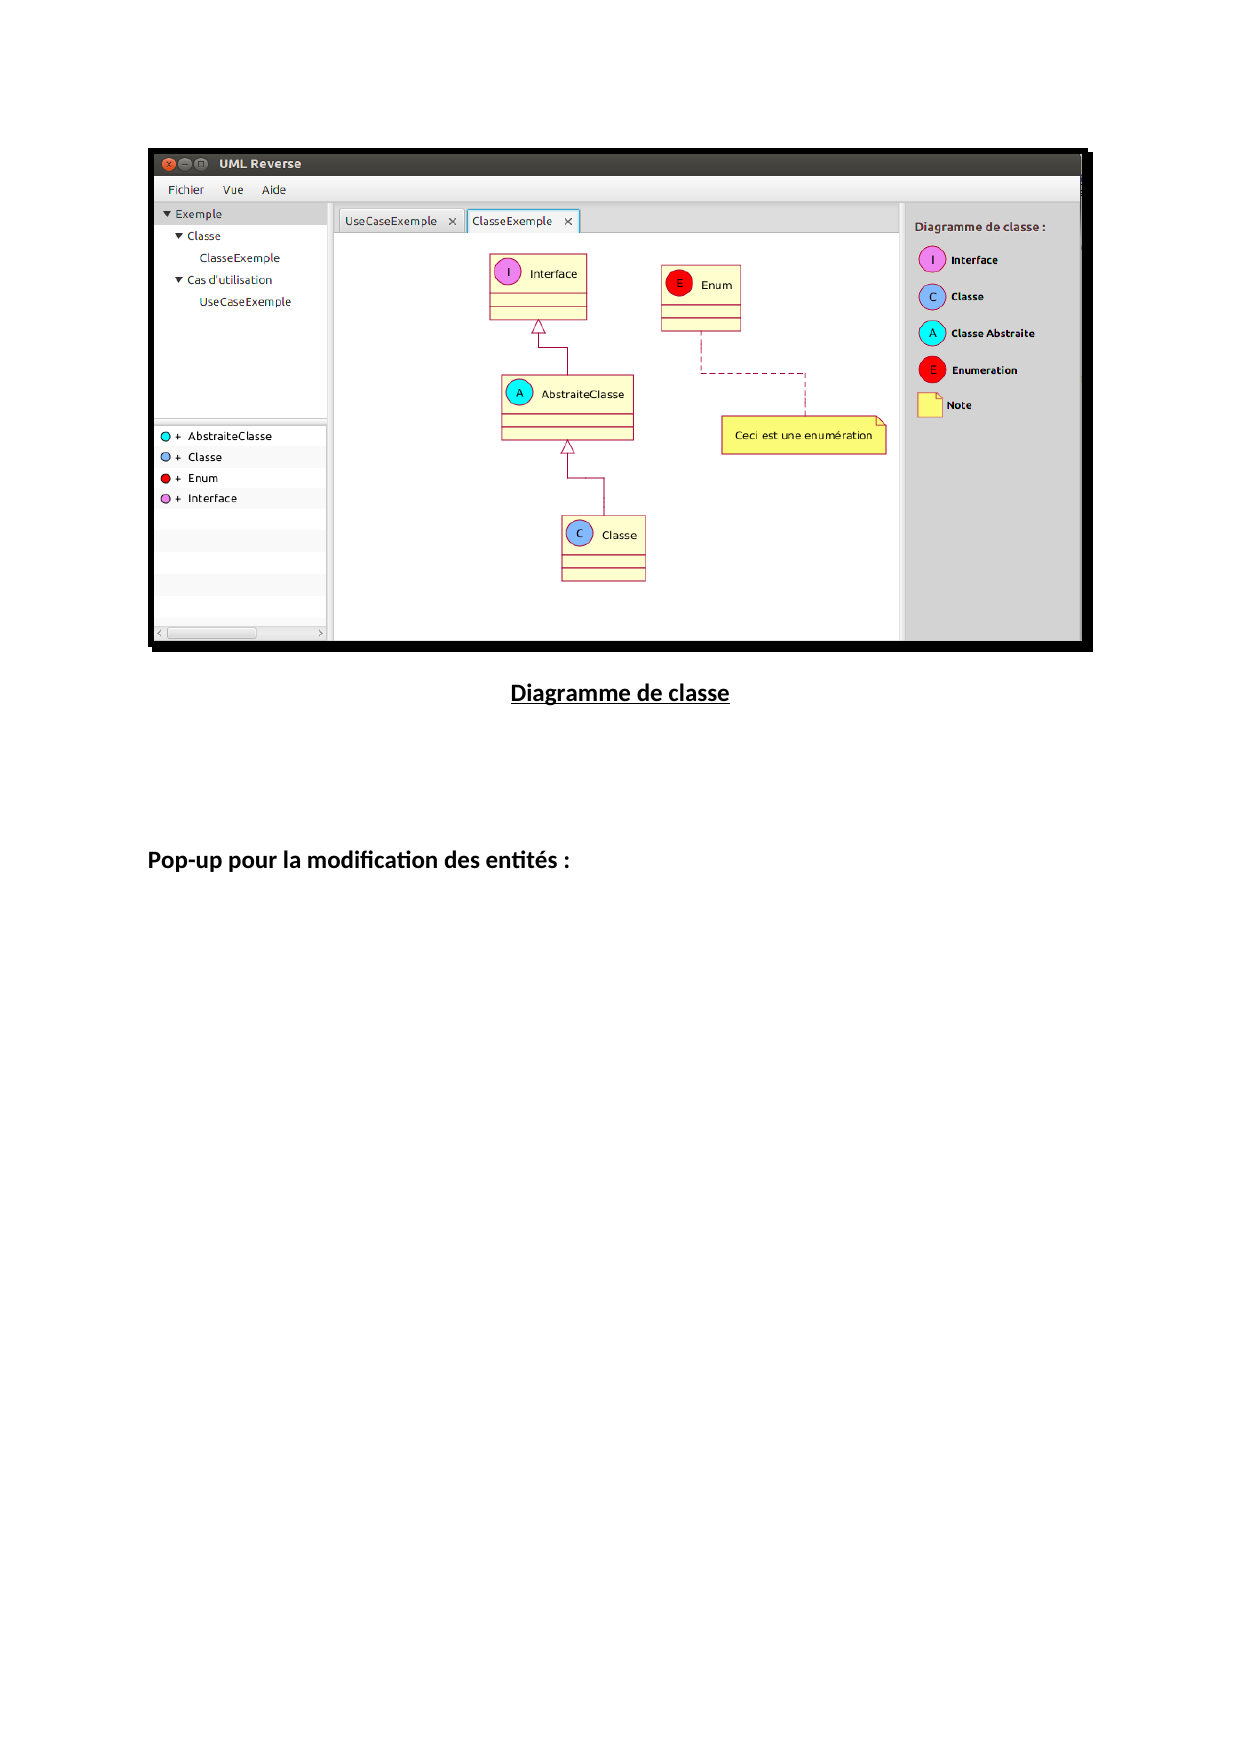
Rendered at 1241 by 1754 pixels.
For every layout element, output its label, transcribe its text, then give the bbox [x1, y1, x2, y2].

text Pop-up pour la modification des entités : [148, 844, 1093, 875]
text Diagramme de classe [148, 677, 1093, 707]
picture [154, 154, 1082, 641]
